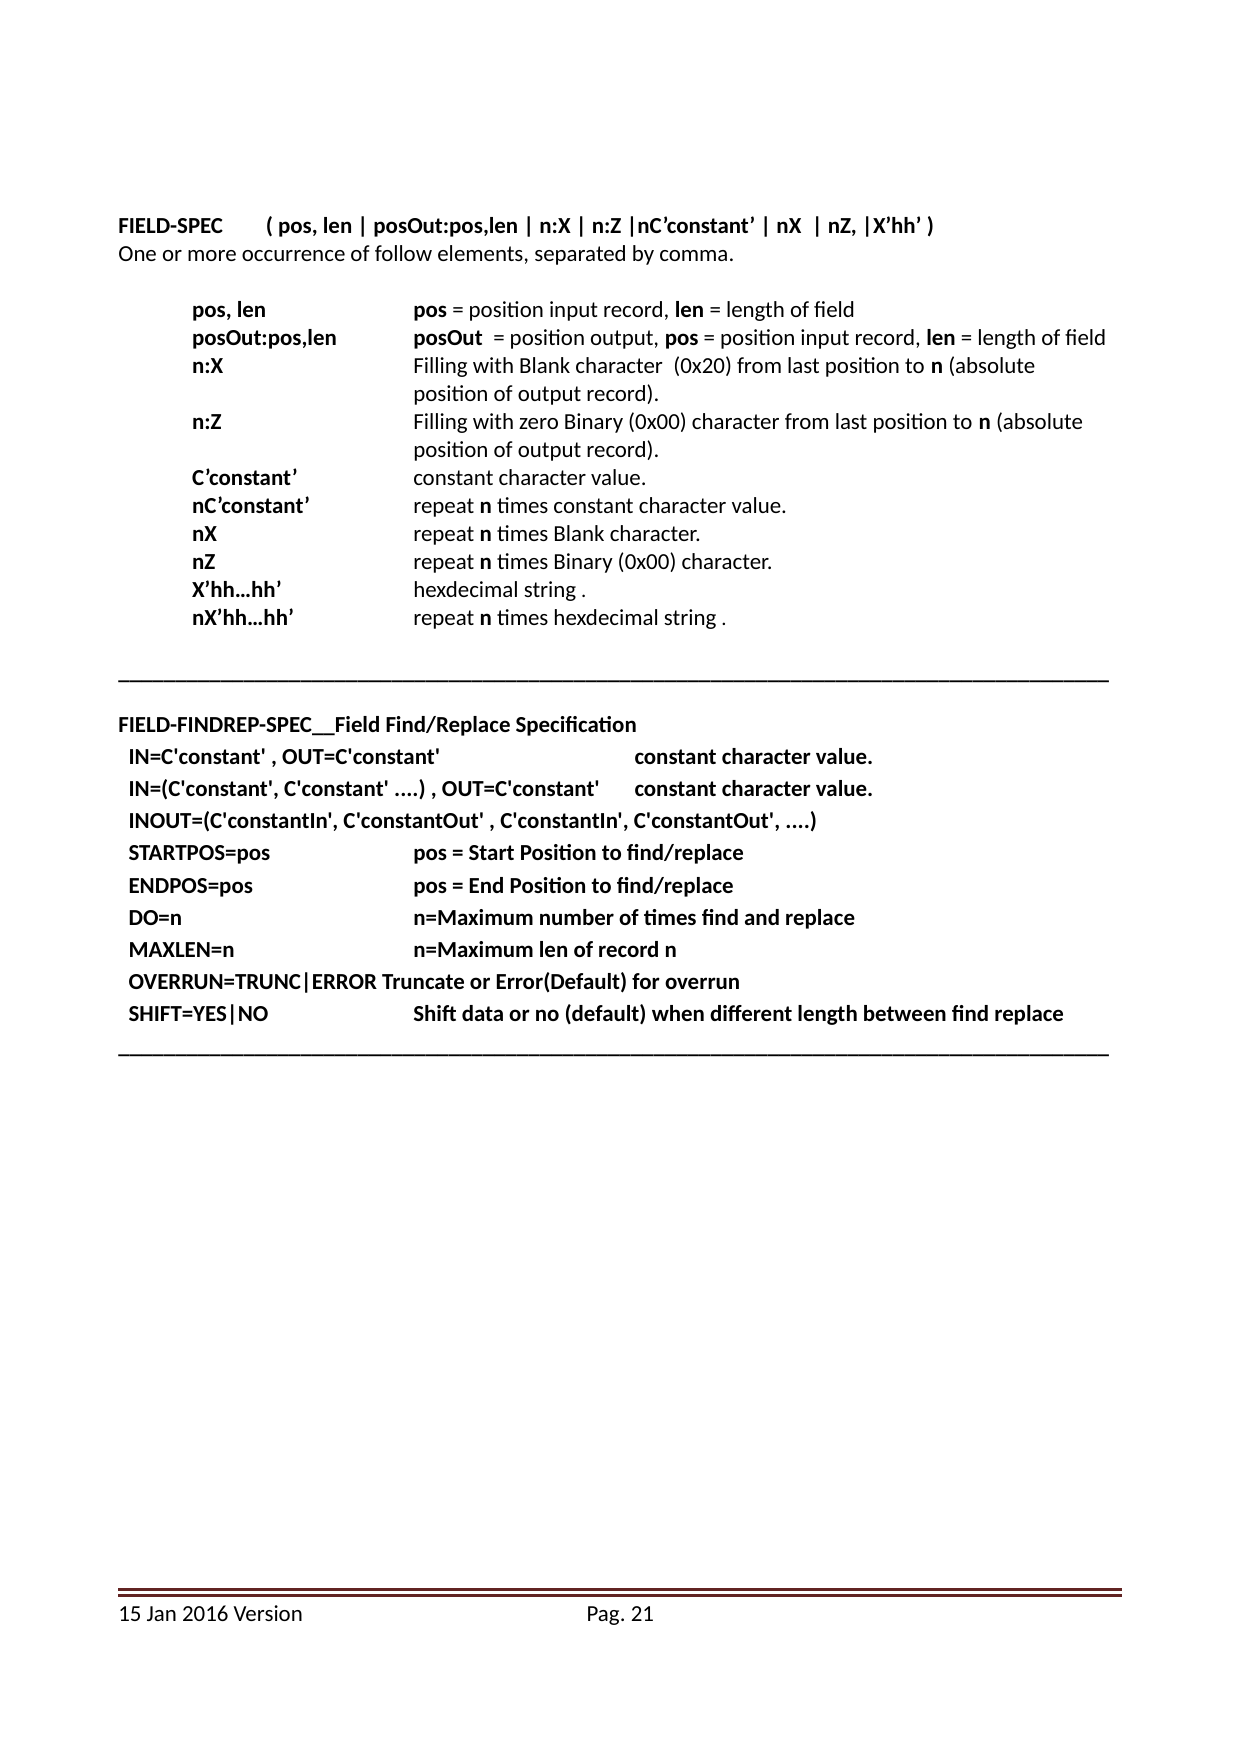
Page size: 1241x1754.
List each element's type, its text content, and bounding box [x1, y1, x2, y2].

text OVERRUN=TRUNC|ERROR Truncate or Error(Default) for overrun [118, 967, 1122, 995]
text pos, len pos = position input record, len = length of field [118, 295, 1122, 323]
text _______________________________________________________________________________________ [118, 657, 1122, 685]
text MAXLEN=n n=Maximum len of record n [118, 935, 1122, 963]
text One or more occurrence of follow elements, separated by comma. [118, 239, 1122, 267]
text n:Z Filling with zero Binary (0x00) character from last position to n (absolute position of output record). [118, 407, 1122, 463]
text C’constant’ constant character value. [118, 463, 1122, 491]
text IN=(C'constant', C'constant' ....) , OUT=C'constant' constant character value. [118, 774, 1122, 802]
text ENDPOS=pos pos = End Position to find/replace [118, 871, 1122, 899]
text SHIFT=YES|NO Shift data or no (default) when different length between find replace [118, 999, 1122, 1027]
text _______________________________________________________________________________________ [118, 1032, 1122, 1060]
text IN=C'constant' , OUT=C'constant' constant character value. [118, 742, 1122, 770]
text X’hh…hh’ hexdecimal string . [118, 575, 1122, 603]
text n:X Filling with Blank character (0x20) from last position to n (absolute position of output record). [118, 351, 1122, 407]
text nX’hh…hh’ repeat n times hexdecimal string . [118, 603, 1122, 631]
text nC’constant’ repeat n times constant character value. [118, 491, 1122, 519]
text nX repeat n times Blank character. [118, 519, 1122, 547]
text DO=n n=Maximum number of times find and replace [118, 903, 1122, 931]
text FIELD-SPEC ( pos, len | posOut:pos,len | n:X | n:Z |nC’constant’ | nX | nZ, |X’hh’ ) [118, 211, 1122, 239]
text INOUT=(C'constantIn', C'constantOut' , C'constantIn', C'constantOut', ....) [118, 806, 1122, 834]
text STARTPOS=pos pos = Start Position to find/replace [118, 838, 1122, 867]
text posOut:pos,len posOut = position output, pos = position input record, len = length of field [118, 323, 1122, 351]
text nZ repeat n times Binary (0x00) character. [118, 547, 1122, 575]
text FIELD-FINDREP-SPEC__Field Find/Replace Specification [118, 710, 1122, 738]
